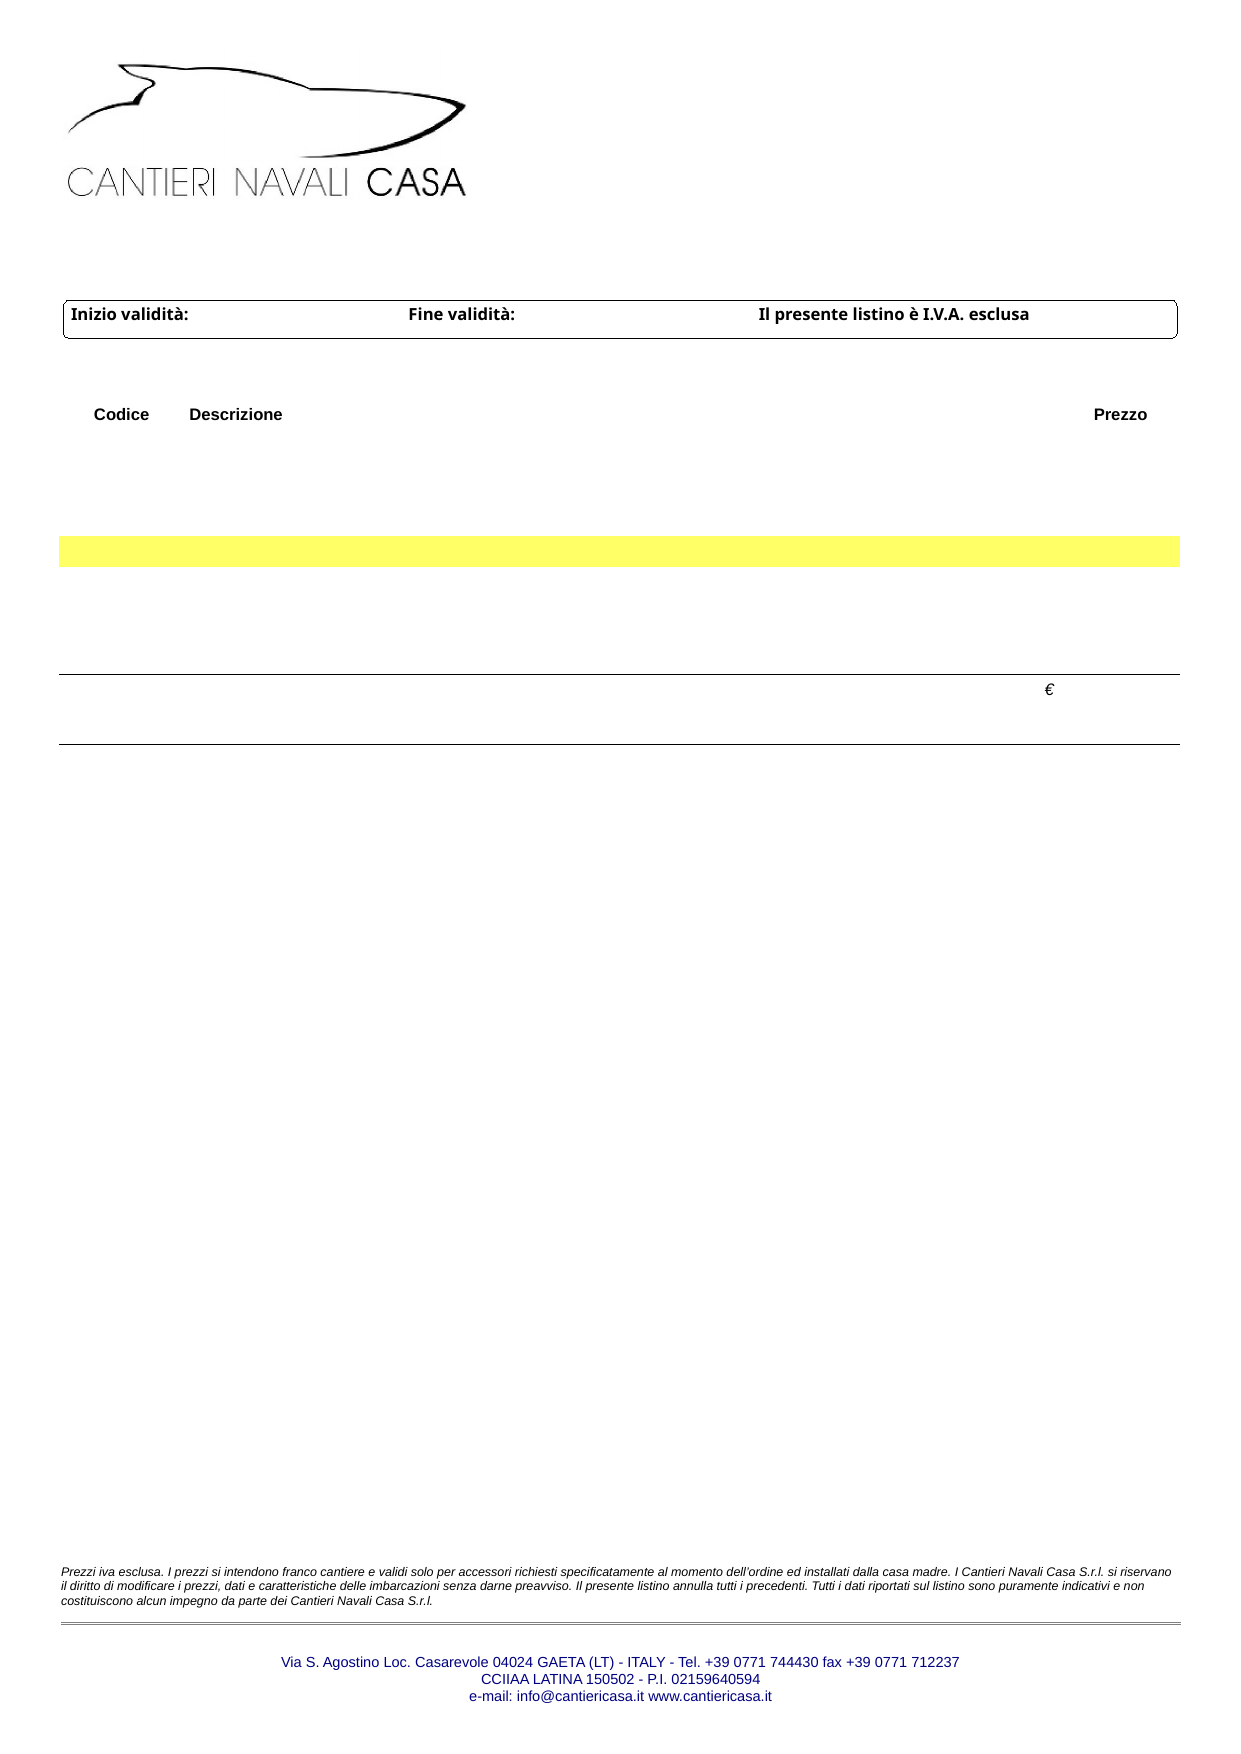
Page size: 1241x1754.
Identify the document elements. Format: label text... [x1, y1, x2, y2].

table_cell </for> [59, 774, 183, 805]
table_cell <formatLang(product.lst_price)> [1061, 675, 1180, 743]
table_header Codice [59, 399, 183, 429]
table_header Prezzo [1061, 399, 1180, 429]
table_cell [1034, 745, 1061, 774]
table_cell [1061, 429, 1180, 536]
table_cell </for> [59, 745, 183, 774]
table_header [1034, 399, 1061, 429]
table_cell <for each="category in getCategories(o)"> [59, 429, 183, 536]
table_cell [59, 536, 276, 567]
table_cell [183, 567, 1034, 674]
table_cell € [1034, 675, 1061, 743]
table_header <setLang("it_IT")><o.name or ''> Inizio validità: <o.date_start or ''> Fine validità: <o.date_end or ''> Il presente listino è I.V.A. esclusa [61, 234, 1181, 398]
table_cell [1061, 567, 1180, 674]
table_cell [1034, 429, 1061, 536]
picture [63, 46, 468, 199]
table_cell [1034, 567, 1061, 674]
table_cell [1061, 774, 1180, 805]
table_cell <category.name or ''> [276, 536, 1180, 567]
table_cell [1034, 774, 1061, 805]
table_cell <for each="product in getProducts(o,category.id)"> [59, 567, 183, 674]
table_cell <product.name or ''> [183, 675, 1034, 743]
table_cell [183, 745, 1034, 774]
table_cell [183, 774, 1034, 805]
table_header Descrizione [183, 399, 1034, 429]
table_cell <product.default_code or ''> [59, 675, 183, 743]
table_cell [183, 429, 1034, 536]
table_cell [1061, 745, 1180, 774]
